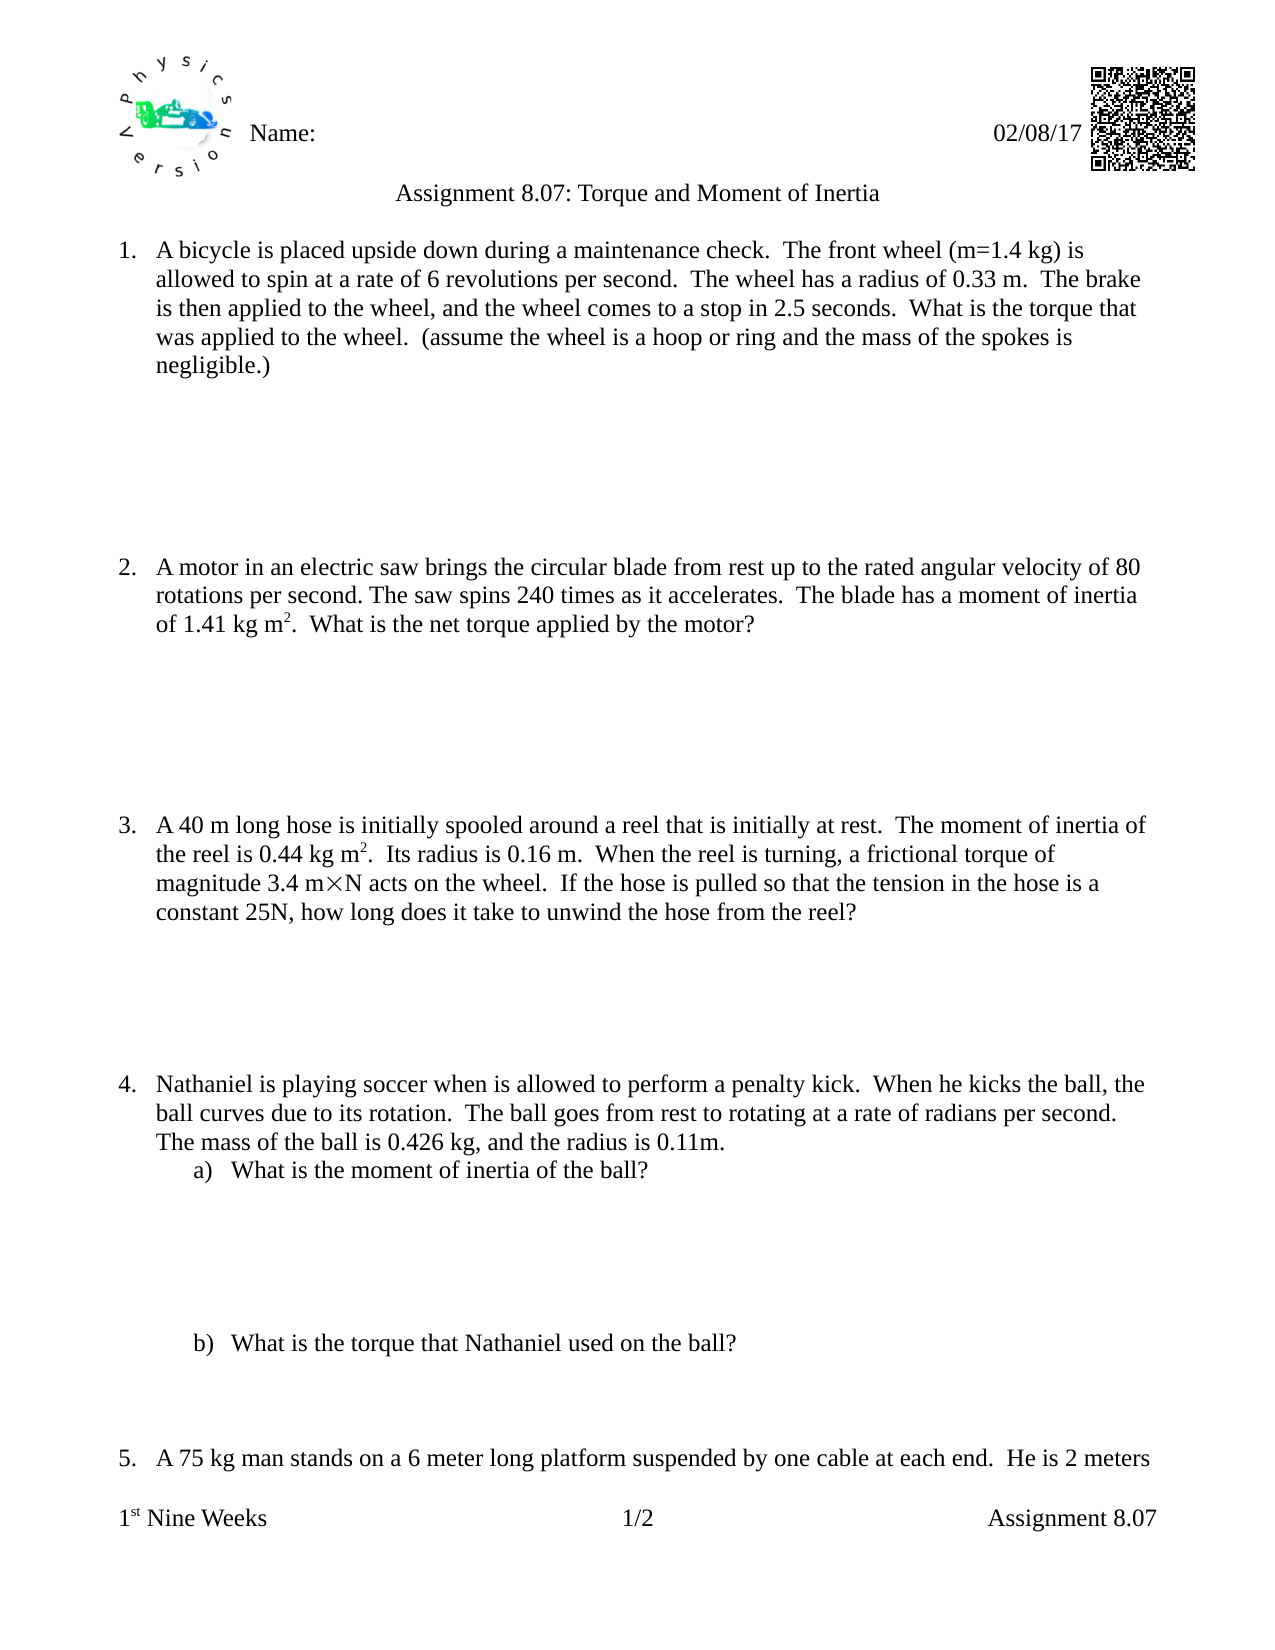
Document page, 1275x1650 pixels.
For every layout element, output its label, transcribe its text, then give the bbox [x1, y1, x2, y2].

list Nathaniel is playing soccer when is allowed to perform a penalty kick. When he kicks the ball, the ball curves due to its rotation. The ball goes from rest to rotating at a rate of radians per second. The mass of the ball is 0.426 kg, and the radius is 0.11m. [118, 1069, 1157, 1156]
text Assignment 8.07: Torque and Moment of Inertia [118, 176, 1157, 207]
list A motor in an electric saw brings the circular blade from rest up to the rated angular velocity of 80 rotations per second. The saw spins 240 times as it accelerates. The blade has a moment of inertia of 1.41 kg m2. What is the net torque applied by the motor? [118, 552, 1157, 638]
list A 75 kg man stands on a 6 meter long platform suspended by one cable at each end. He is 2 meters [118, 1443, 1157, 1472]
picture [119, 56, 232, 177]
picture [1082, 58, 1203, 179]
list A 40 m long hose is initially spooled around a reel that is initially at rest. The moment of inertia of the reel is 0.44 kg m2. Its radius is 0.16 m. When the reel is turning, a frictional torque of magnitude 3.4 m´N acts on the wheel. If the hose is pulled so that the tension in the hose is a constant 25N, how long does it take to unwind the hose from the reel? [118, 811, 1157, 926]
list A bicycle is placed upside down during a maintenance check. The front wheel (m=1.4 kg) is allowed to spin at a rate of 6 revolutions per second. The wheel has a radius of 0.33 m. The brake is then applied to the wheel, and the wheel comes to a stop in 2.5 seconds. What is the torque that was applied to the wheel. (assume the wheel is a hoop or ring and the mass of the spokes is negligible.) [118, 236, 1157, 379]
list What is the moment of inertia of the ball? [193, 1156, 1157, 1184]
list What is the torque that Nathaniel used on the ball? [193, 1328, 1157, 1357]
